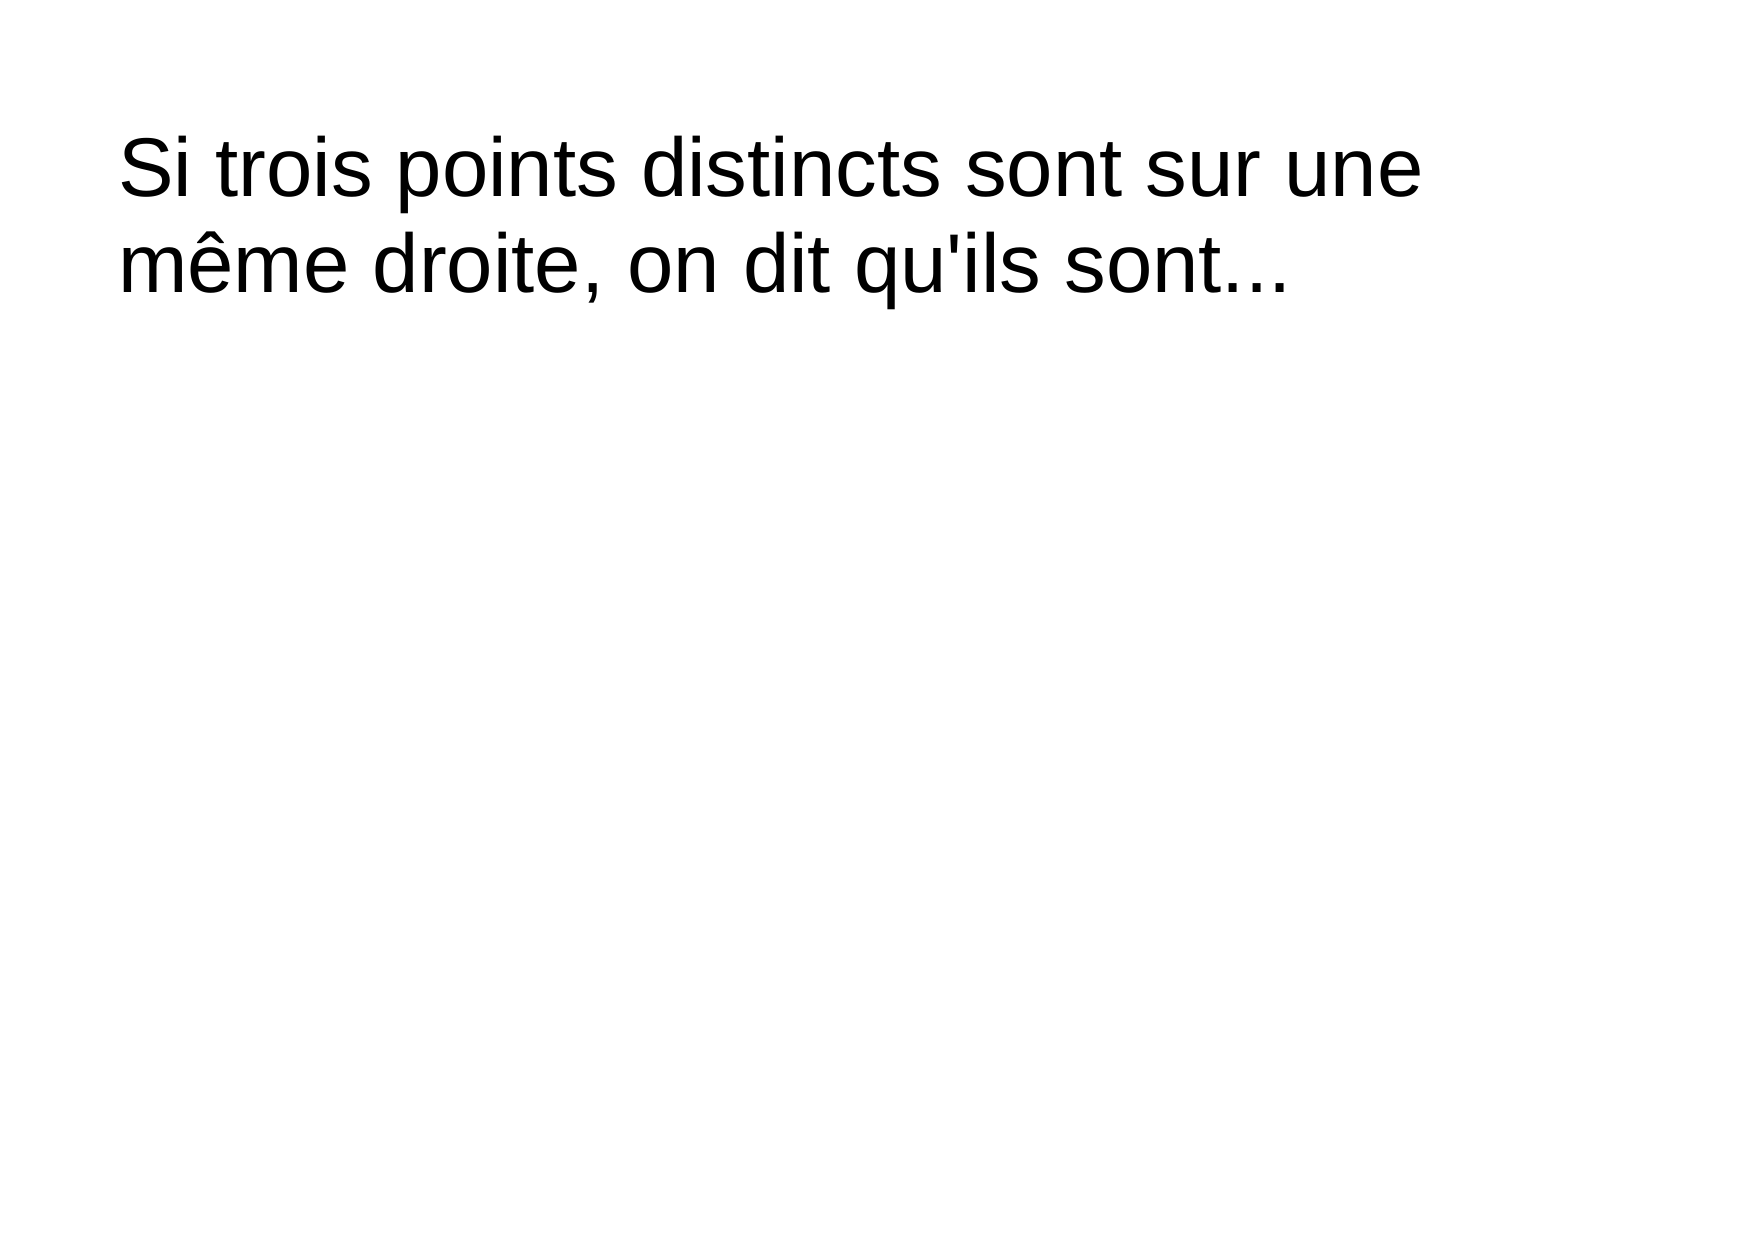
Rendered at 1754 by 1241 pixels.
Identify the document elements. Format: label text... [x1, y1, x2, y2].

text Si trois points distincts sont sur une même droite, on dit qu'ils sont... [118, 118, 1636, 310]
